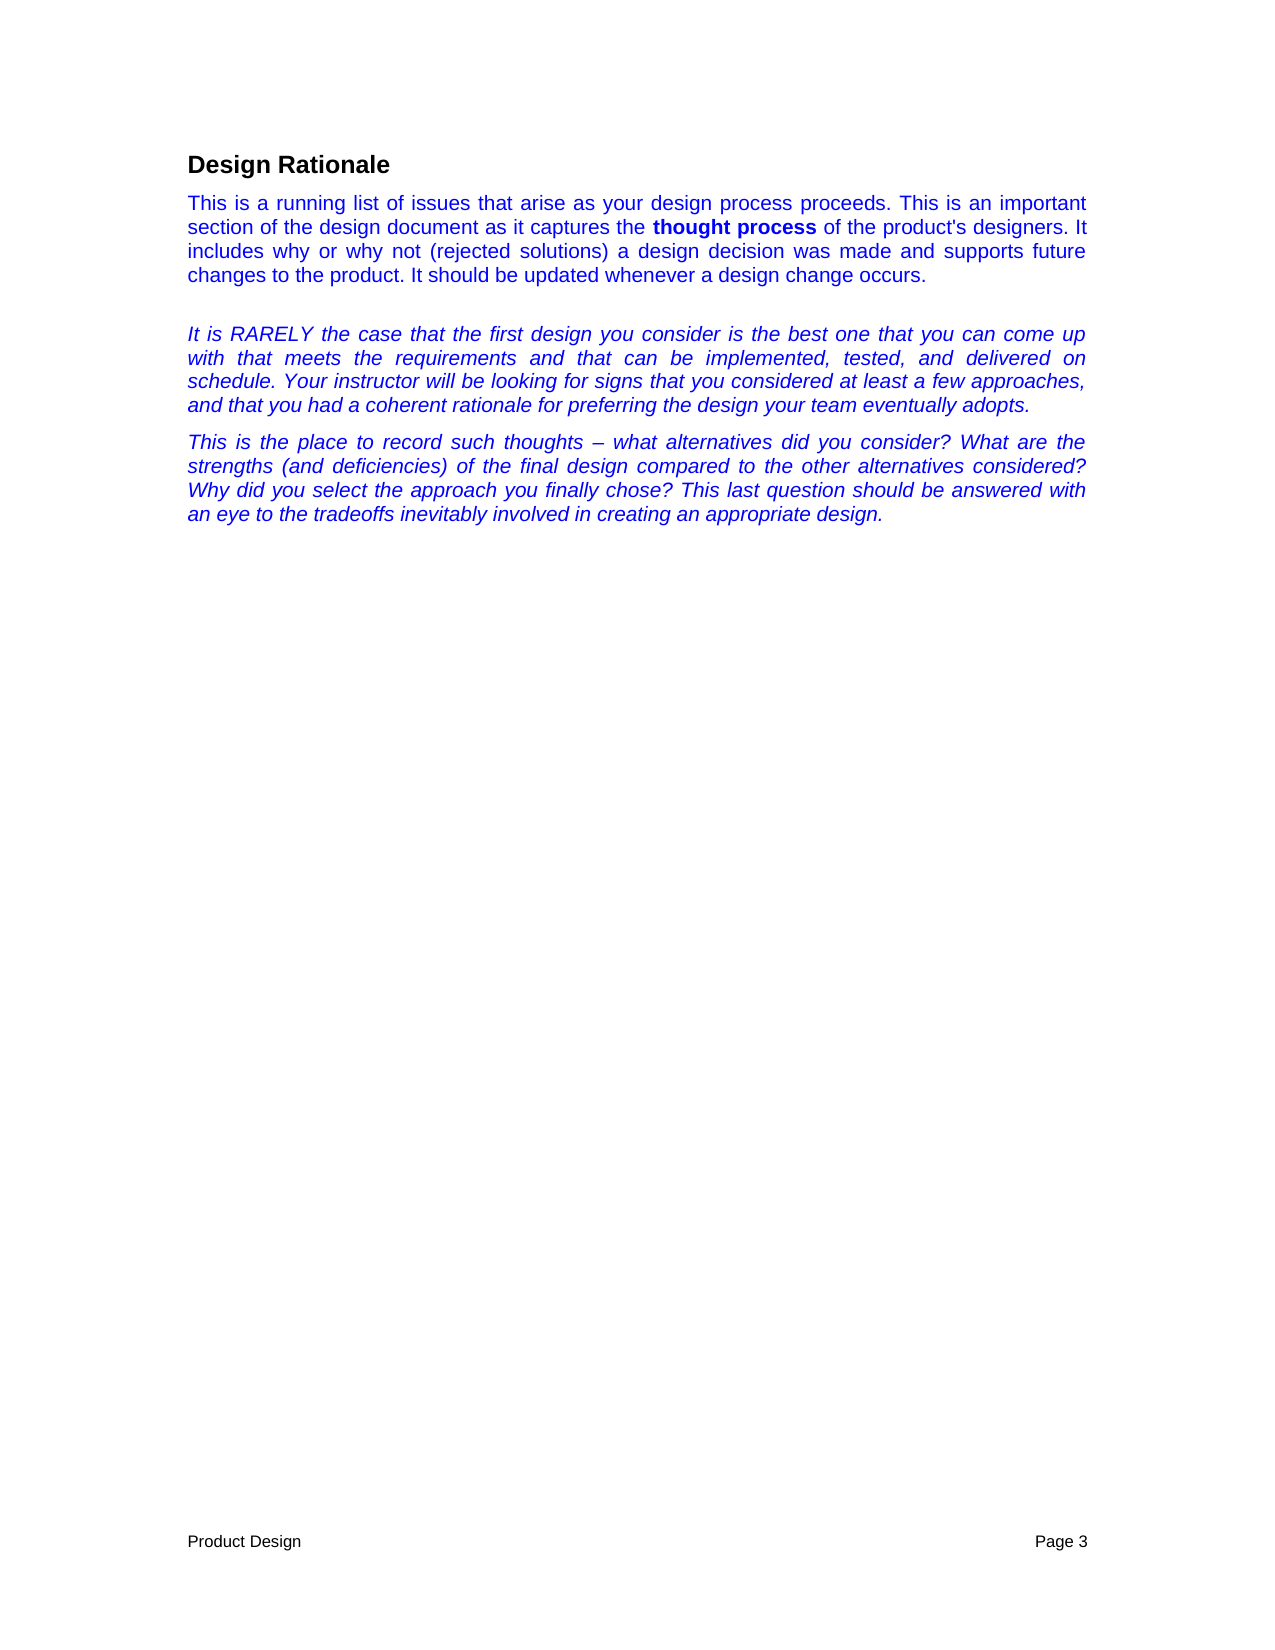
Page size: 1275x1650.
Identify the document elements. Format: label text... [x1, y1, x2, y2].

text It is RARELY the case that the first design you consider is the best one that you can come up with that meets the requirements and that can be implemented, tested, and delivered on schedule. Your instructor will be looking for signs that you considered at least a few approaches, and that you had a coherent rationale for preferring the design your team eventually adopts. [187, 321, 1087, 417]
text This is the place to record such thoughts – what alternatives did you consider? What are the strengths (and deficiencies) of the final design compared to the other alternatives considered? Why did you select the approach you finally chose? This last question should be answered with an eye to the tradeoffs inevitably involved in creating an appropriate design. [187, 430, 1087, 526]
text This is a running list of issues that arise as your design process proceeds. This is an important section of the design document as it captures the thought process of the product's designers. It includes why or why not (rejected solutions) a design decision was made and supports future changes to the product. It should be updated whenever a design change occurs. [187, 191, 1087, 287]
subtitle Design Rationale [187, 150, 1087, 179]
